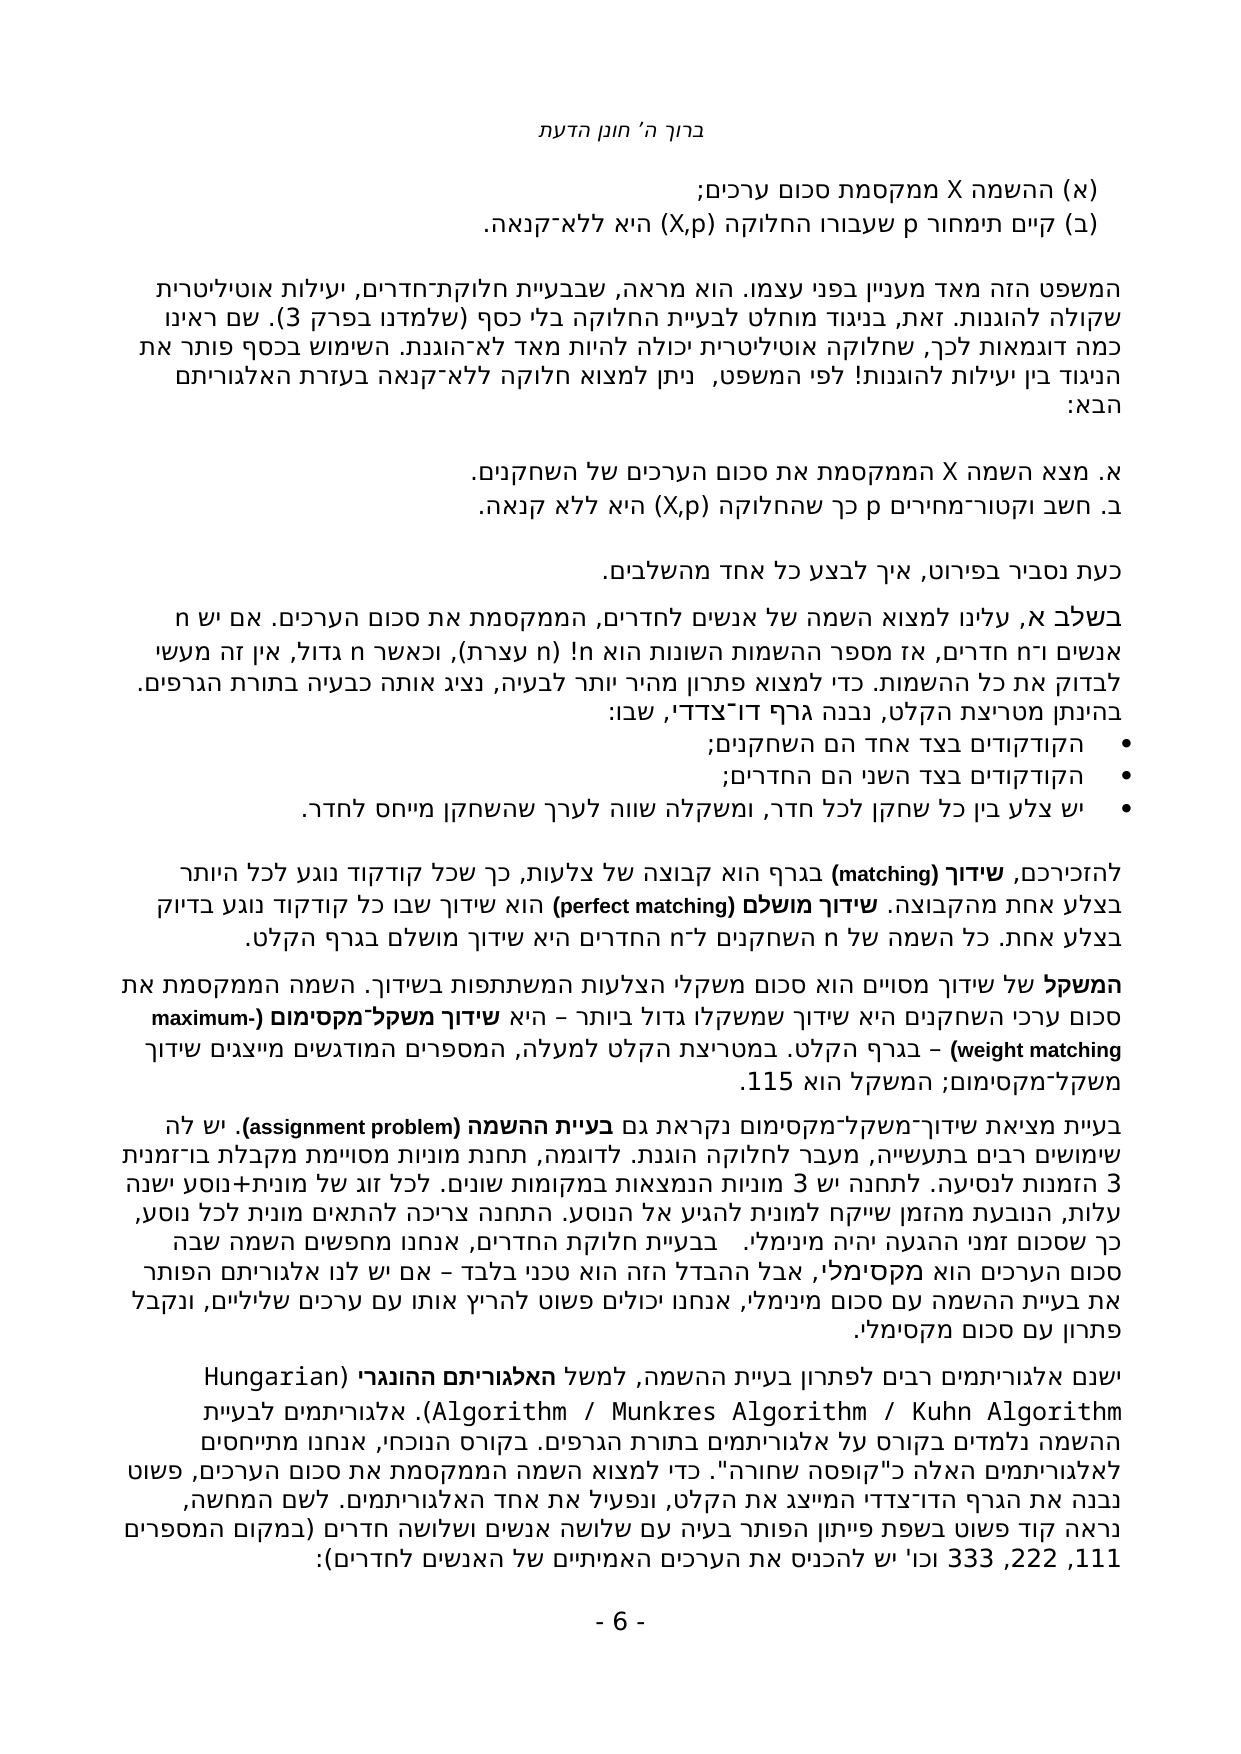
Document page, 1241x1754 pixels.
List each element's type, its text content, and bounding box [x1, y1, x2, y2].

list יש צלע בין כל שחקן לכל חדר, ומשקלה שווה לערך שהשחקן מייחס לחדר. [118, 791, 1122, 823]
text (ב) קיים תימחור p שעבורו החלוקה (X,p) היא ללא־קנאה. [118, 206, 1122, 240]
text ב. חשב וקטור־מחירים p כך שהחלוקה (X,p) היא ללא קנאה. [118, 488, 1122, 522]
text (א) ההשמה X ממקסמת סכום ערכים; [118, 172, 1122, 206]
text להזכירכם, שידוך (matching) בגרף הוא קבוצה של צלעות, כך שכל קודקוד נוגע לכל היותר בצלע אחת מהקבוצה. שידוך מושלם (perfect matching) הוא שידוך שבו כל קודקוד נוגע בדיוק בצלע אחת. כל השמה של n השחקנים ל־n החדרים היא שידוך מושלם בגרף הקלט. [118, 856, 1122, 953]
list הקודקודים בצד השני הם החדרים; [118, 759, 1122, 791]
text בעיית מציאת שידוך־משקל־מקסימום נקראת גם בעיית ההשמה (assignment problem). יש לה שימושים רבים בתעשייה, מעבר לחלוקה הוגנת. לדוגמה, תחנת מוניות מסויימת מקבלת בו־זמנית 3 הזמנות לנסיעה. לתחנה יש 3 מוניות הנמצאות במקומות שונים. לכל זוג של מונית+נוסע ישנה עלות, הנובעת מהזמן שייקח למונית להגיע אל הנוסע. התחנה צריכה להתאים מונית לכל נוסע, כך שסכום זמני ההגעה יהיה מינימלי. בבעיית חלוקת החדרים, אנחנו מחפשים השמה שבה סכום הערכים הוא מקסימלי, אבל ההבדל הזה הוא טכני בלבד – אם יש לנו אלגוריתם הפותר את בעיית ההשמה עם סכום מינימלי, אנחנו יכולים פשוט להריץ אותו עם ערכים שליליים, ונקבל פתרון עם סכום מקסימלי. [118, 1111, 1122, 1344]
text א. מצא השמה X הממקסמת את סכום הערכים של השחקנים. [118, 454, 1122, 488]
text כעת נסביר בפירוט, איך לבצע כל אחד מהשלבים. [118, 556, 1122, 585]
text ישנם אלגוריתמים רבים לפתרון בעיית ההשמה, למשל האלגוריתם ההונגרי (Hungarian Algorithm / Munkres Algorithm / Kuhn Algorithm). אלגוריתמים לבעיית ההשמה נלמדים בקורס על אלגוריתמים בתורת הגרפים. בקורס הנוכחי, אנחנו מתייחסים לאלגוריתמים האלה כ"קופסה שחורה". כדי למצוא השמה הממקסמת את סכום הערכים, פשוט נבנה את הגרף הדו־צדדי המייצג את הקלט, ונפעיל את אחד האלגוריתמים. לשם המחשה, נראה קוד פשוט בשפת פייתון הפותר בעיה עם שלושה אנשים ושלושה חדרים (במקום המספרים 111, 222, 333 וכו' יש להכניס את הערכים האמיתיים של האנשים לחדרים): [118, 1359, 1122, 1573]
text המשפט הזה מאד מעניין בפני עצמו. הוא מראה, שבבעיית חלוקת־חדרים, יעילות אוטיליטרית שקולה להוגנות. זאת, בניגוד מוחלט לבעיית החלוקה בלי כסף (שלמדנו בפרק 3). שם ראינו כמה דוגמאות לכך, שחלוקה אוטיליטרית יכולה להיות מאד לא־הוגנת. השימוש בכסף פותר את הניגוד בין יעילות להוגנות! לפי המשפט, ניתן למצוא חלוקה ללא־קנאה בעזרת האלגוריתם הבא: [118, 274, 1122, 420]
text בשלב א, עלינו למצוא השמה של אנשים לחדרים, הממקסמת את סכום הערכים. אם יש n אנשים ו־n חדרים, אז מספר ההשמות השונות הוא n! (n עצרת), וכאשר n גדול, אין זה מעשי לבדוק את כל ההשמות. כדי למצוא פתרון מהיר יותר לבעיה, נציג אותה כבעיה בתורת הגרפים. בהינתן מטריצת הקלט, נבנה גרף דו־צדדי, שבו: [118, 600, 1122, 727]
list הקודקודים בצד אחד הם השחקנים; [118, 727, 1122, 759]
text המשקל של שידוך מסויים הוא סכום משקלי הצלעות המשתתפות בשידוך. השמה הממקסמת את סכום ערכי השחקנים היא שידוך שמשקלו גדול ביותר – היא שידוך משקל־מקסימום (maximum-weight matching) – בגרף הקלט. במטריצת הקלט למעלה, המספרים המודגשים מייצגים שידוך משקל־מקסימום; המשקל הוא 115. [118, 967, 1122, 1096]
